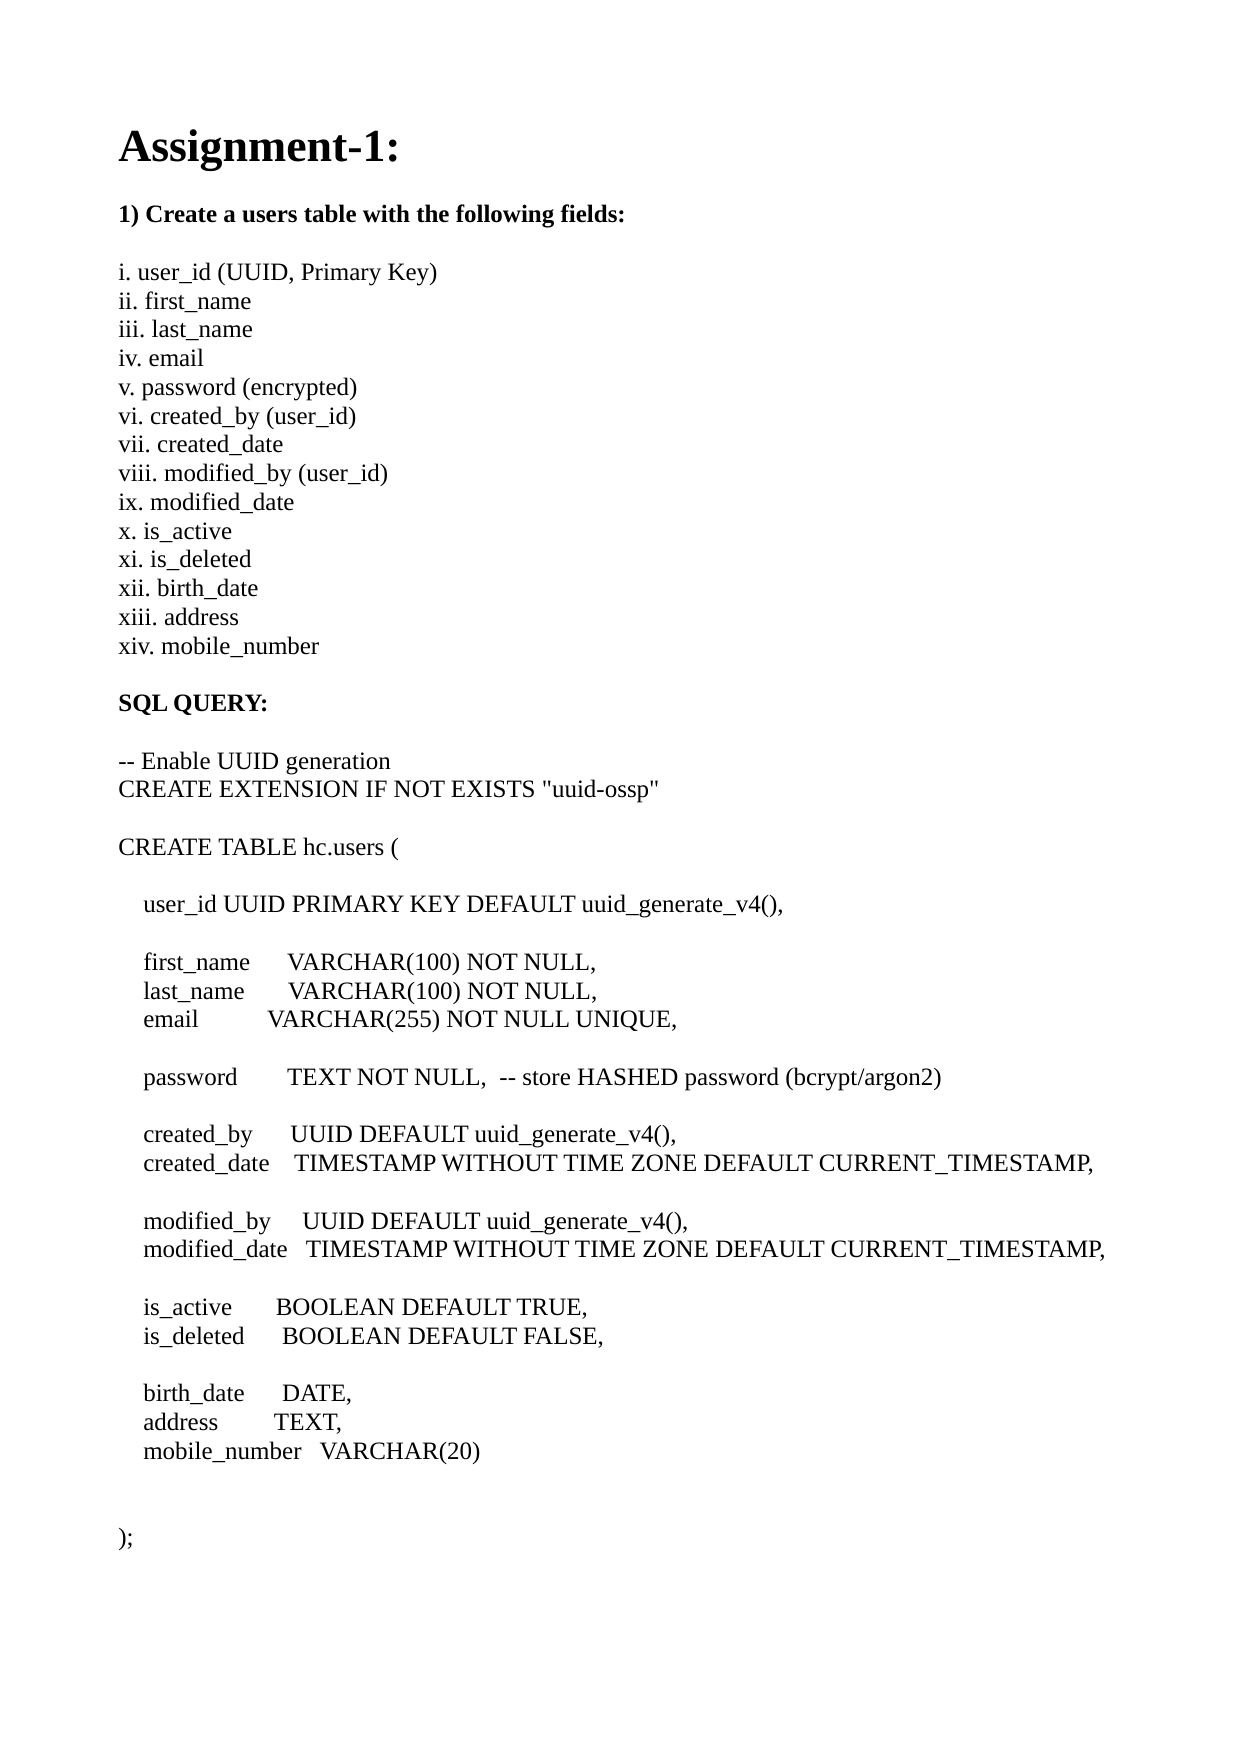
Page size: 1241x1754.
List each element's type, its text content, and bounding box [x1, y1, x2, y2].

text ii. first_name [118, 286, 1122, 314]
text viii. modified_by (user_id) [118, 458, 1122, 487]
text 1) Create a users table with the following fields: [118, 199, 1122, 228]
text iv. email [118, 343, 1122, 372]
text Assignment-1: [118, 118, 1122, 171]
text ix. modified_date [118, 487, 1122, 516]
text xiv. mobile_number [118, 631, 1122, 659]
text user_id UUID PRIMARY KEY DEFAULT uuid_generate_v4(), first_name VARCHAR(100) NOT NULL, last_name VARCHAR(100) NOT NULL, email VARCHAR(255) NOT NULL UNIQUE, password TEXT NOT NULL, -- store HASHED password (bcrypt/argon2) created_by UUID DEFAULT uuid_generate_v4(), created_date TIMESTAMP WITHOUT TIME ZONE DEFAULT CURRENT_TIMESTAMP, modified_by UUID DEFAULT uuid_generate_v4(), modified_date TIMESTAMP WITHOUT TIME ZONE DEFAULT CURRENT_TIMESTAMP, is_active BOOLEAN DEFAULT TRUE, is_deleted BOOLEAN DEFAULT FALSE, birth_date DATE, address TEXT, mobile_number VARCHAR(20) ); [118, 861, 1122, 1579]
text xii. birth_date [118, 573, 1122, 602]
text SQL QUERY: [118, 688, 1122, 717]
text xi. is_deleted [118, 544, 1122, 573]
text i. user_id (UUID, Primary Key) [118, 257, 1122, 286]
text v. password (encrypted) [118, 372, 1122, 401]
text vii. created_date [118, 429, 1122, 458]
text iii. last_name [118, 314, 1122, 343]
text xiii. address [118, 602, 1122, 631]
text -- Enable UUID generation CREATE EXTENSION IF NOT EXISTS "uuid-ossp" CREATE TABLE hc.users ( [118, 746, 1122, 861]
text vi. created_by (user_id) [118, 401, 1122, 429]
text x. is_active [118, 516, 1122, 544]
